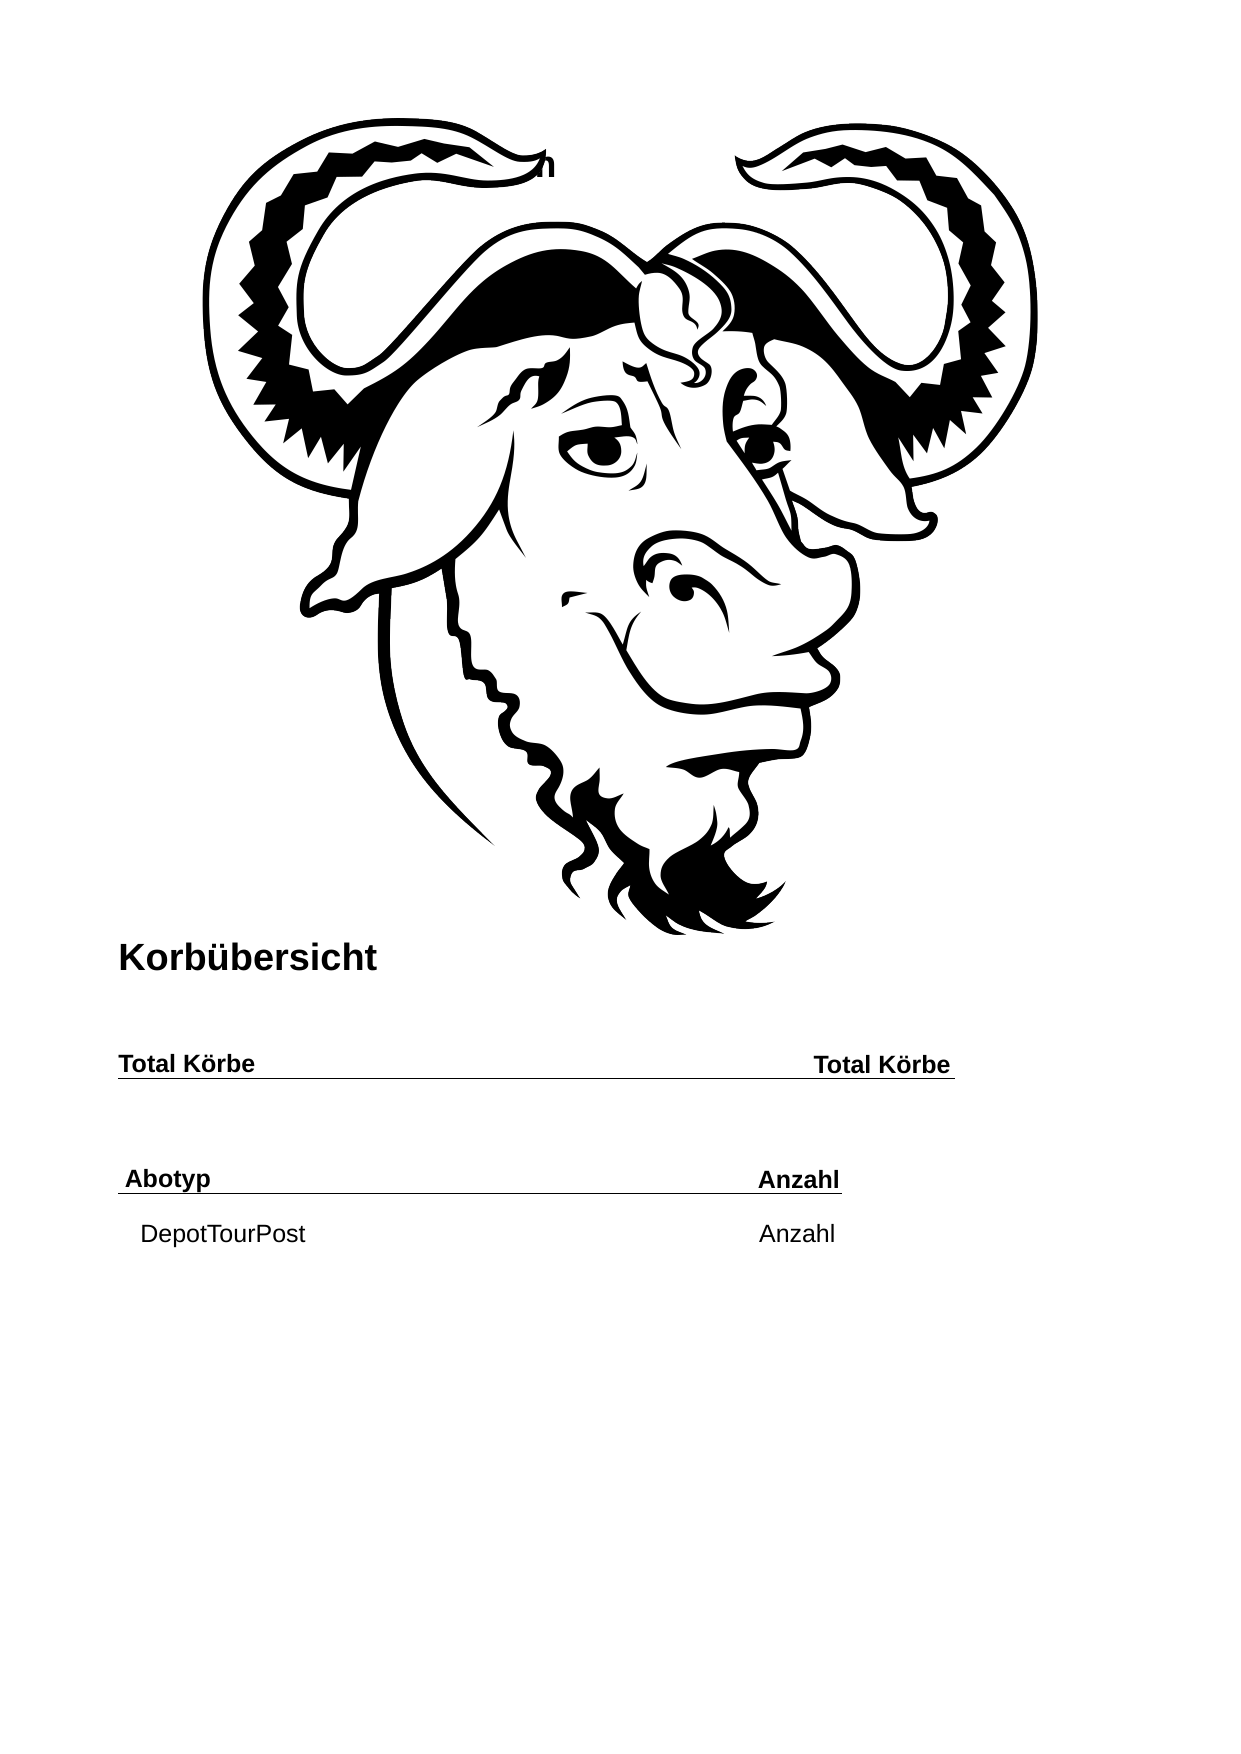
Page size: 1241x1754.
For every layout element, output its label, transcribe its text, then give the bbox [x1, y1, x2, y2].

subtitle Korbübersicht [118, 143, 1122, 979]
table_header [118, 1212, 671, 1252]
picture [202, 118, 1038, 935]
text Total Körbe [118, 1049, 1122, 1077]
table_header [671, 1212, 843, 1252]
